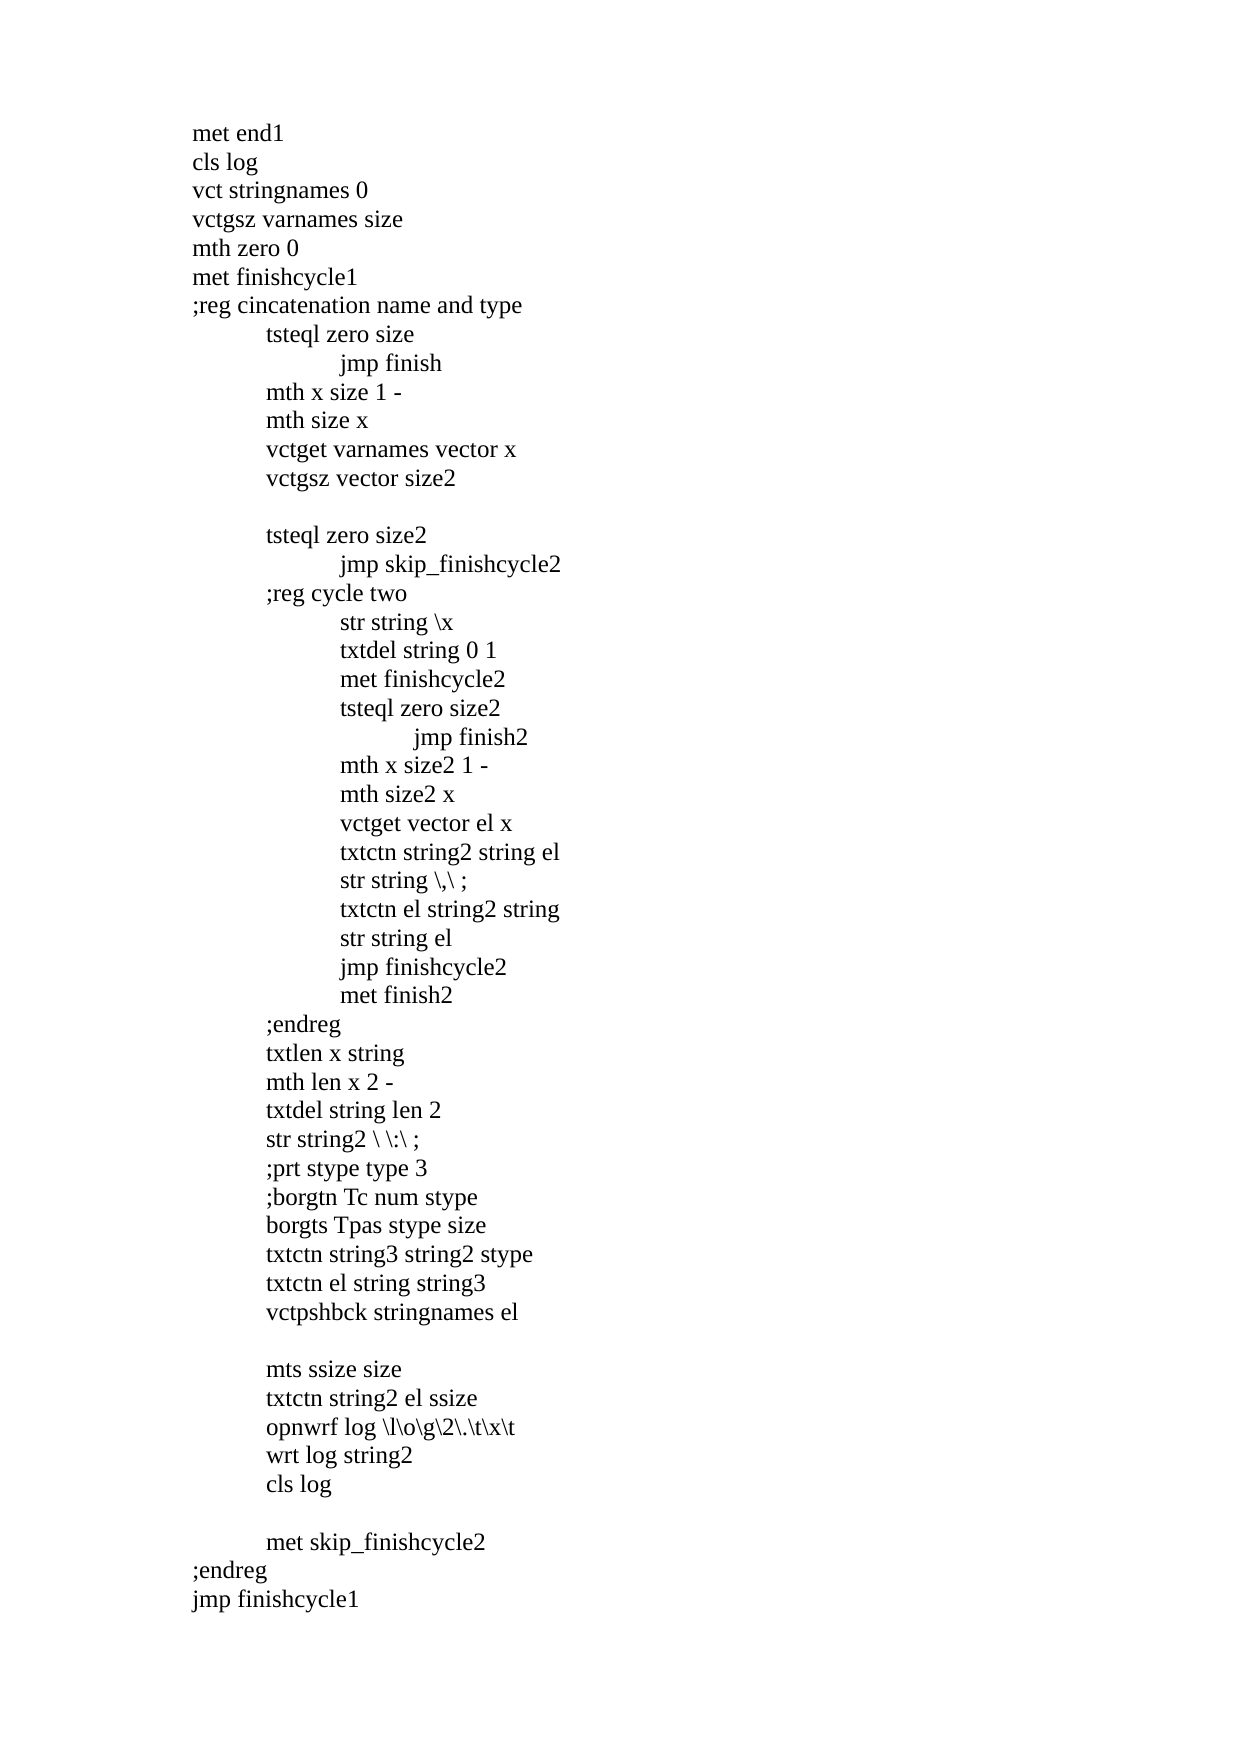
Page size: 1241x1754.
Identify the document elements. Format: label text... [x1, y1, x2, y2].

text ;endreg [118, 1009, 1122, 1038]
text tsteql zero size2 [118, 521, 1122, 549]
text ;prt stype type 3 [118, 1153, 1122, 1182]
text str string \,\ ; [118, 866, 1122, 894]
text txtlen x string [118, 1038, 1122, 1067]
text txtdel string len 2 [118, 1096, 1122, 1124]
text vctgsz vector size2 [118, 463, 1122, 492]
text txtctn string3 string2 stype [118, 1239, 1122, 1268]
text vctpshbck stringnames el [118, 1297, 1122, 1326]
text met finish2 [118, 981, 1122, 1009]
text ;borgtn Tc num stype [118, 1182, 1122, 1211]
text mts ssize size [118, 1354, 1122, 1383]
text mth size x [118, 406, 1122, 434]
text mth x size2 1 - [118, 751, 1122, 779]
text txtctn el string2 string [118, 894, 1122, 923]
text txtctn string2 el ssize [118, 1383, 1122, 1412]
text mth size2 x [118, 779, 1122, 808]
text str string2 \ \:\ ; [118, 1124, 1122, 1153]
text met end1 [118, 118, 1122, 147]
text tsteql zero size [118, 319, 1122, 348]
text vctget varnames vector x [118, 434, 1122, 463]
text vctget vector el x [118, 808, 1122, 837]
text mth len x 2 - [118, 1067, 1122, 1096]
text wrt log string2 [118, 1441, 1122, 1469]
text mth x size 1 - [118, 377, 1122, 406]
text ;reg cincatenation name and type [118, 291, 1122, 319]
text vctgsz varnames size [118, 204, 1122, 233]
text tsteql zero size2 [118, 693, 1122, 722]
text met finishcycle2 [118, 664, 1122, 693]
text ;endreg [118, 1556, 1122, 1584]
text cls log [118, 147, 1122, 176]
text jmp finishcycle1 [118, 1584, 1122, 1613]
text txtdel string 0 1 [118, 636, 1122, 664]
text jmp finish [118, 348, 1122, 377]
text txtctn string2 string el [118, 837, 1122, 866]
text opnwrf log \l\o\g\2\.\t\x\t [118, 1412, 1122, 1441]
text jmp finish2 [118, 722, 1122, 751]
text ;reg cycle two [118, 578, 1122, 607]
text met finishcycle1 [118, 262, 1122, 291]
text cls log [118, 1469, 1122, 1498]
text borgts Tpas stype size [118, 1211, 1122, 1239]
text mth zero 0 [118, 233, 1122, 262]
text jmp finishcycle2 [118, 952, 1122, 981]
text jmp skip_finishcycle2 [118, 549, 1122, 578]
text txtctn el string string3 [118, 1268, 1122, 1297]
text met skip_finishcycle2 [118, 1527, 1122, 1556]
text str string el [118, 923, 1122, 952]
text vct stringnames 0 [118, 176, 1122, 204]
text str string \x [118, 607, 1122, 636]
